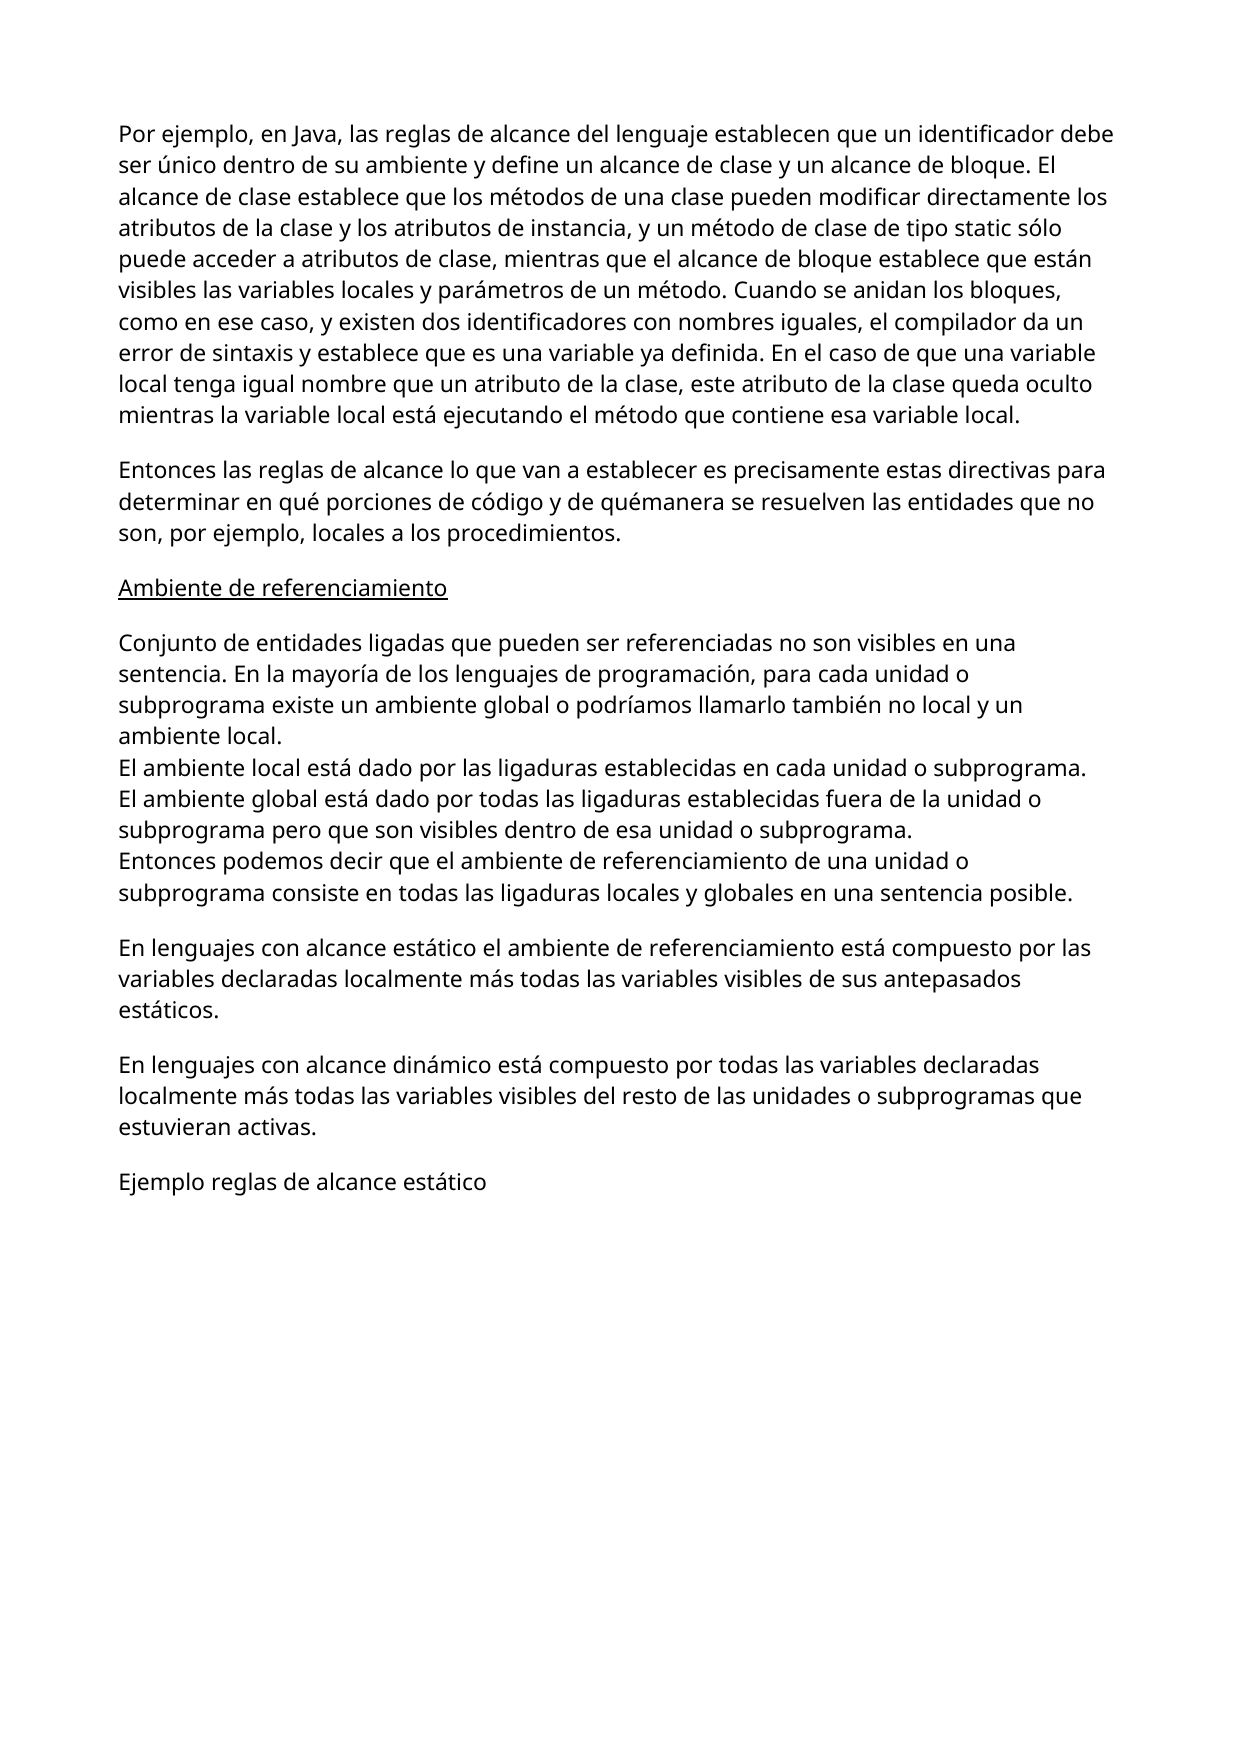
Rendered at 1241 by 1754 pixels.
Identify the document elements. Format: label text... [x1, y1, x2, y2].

text Conjunto de entidades ligadas que pueden ser referenciadas no son visibles en una sentencia. En la mayoría de los lenguajes de programación, para cada unidad o subprograma existe un ambiente global o podríamos llamarlo también no local y un ambiente local. [118, 627, 1122, 752]
text El ambiente global está dado por todas las ligaduras establecidas fuera de la unidad o subprograma pero que son visibles dentro de esa unidad o subprograma. [118, 783, 1122, 845]
text En lenguajes con alcance estático el ambiente de referenciamiento está compuesto por las variables declaradas localmente más todas las variables visibles de sus antepasados estáticos. [118, 931, 1122, 1025]
text Ejemplo reglas de alcance estático [118, 1166, 1122, 1197]
text Por ejemplo, en Java, las reglas de alcance del lenguaje establecen que un identificador debe ser único dentro de su ambiente y define un alcance de clase y un alcance de bloque. El alcance de clase establece que los métodos de una clase pueden modificar directamente los atributos de la clase y los atributos de instancia, y un método de clase de tipo static sólo puede acceder a atributos de clase, mientras que el alcance de bloque establece que están visibles las variables locales y parámetros de un método. Cuando se anidan los bloques, como en ese caso, y existen dos identificadores con nombres iguales, el compilador da un error de sintaxis y establece que es una variable ya definida. En el caso de que una variable local tenga igual nombre que un atributo de la clase, este atributo de la clase queda oculto mientras la variable local está ejecutando el método que contiene esa variable local. [118, 118, 1122, 431]
text El ambiente local está dado por las ligaduras establecidas en cada unidad o subprograma. [118, 752, 1122, 783]
text Entonces las reglas de alcance lo que van a establecer es precisamente estas directivas para determinar en qué porciones de código y de quémanera se resuelven las entidades que no son, por ejemplo, locales a los procedimientos. [118, 454, 1122, 548]
text En lenguajes con alcance dinámico está compuesto por todas las variables declaradas localmente más todas las variables visibles del resto de las unidades o subprogramas que estuvieran activas. [118, 1049, 1122, 1143]
text Entonces podemos decir que el ambiente de referenciamiento de una unidad o subprograma consiste en todas las ligaduras locales y globales en una sentencia posible. [118, 845, 1122, 908]
text Ambiente de referenciamiento [118, 572, 1122, 603]
